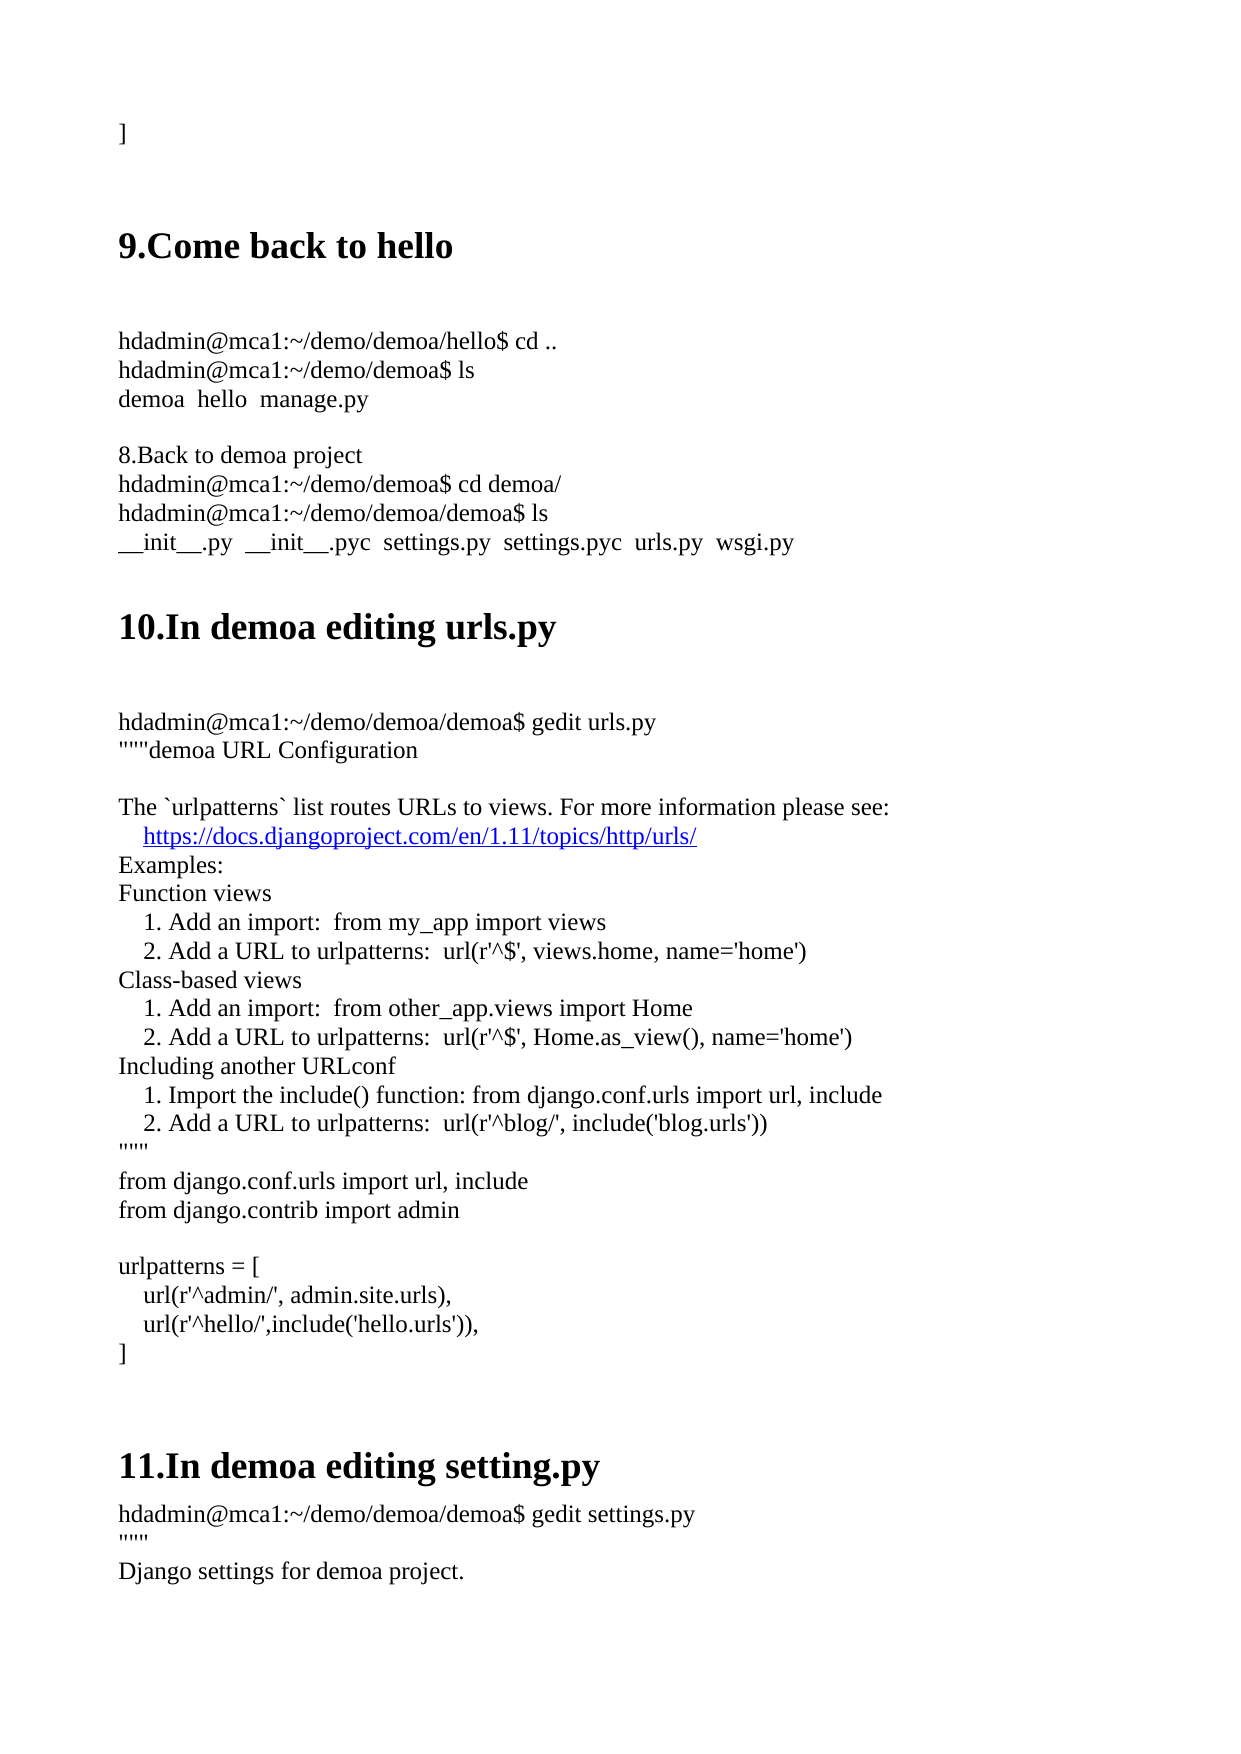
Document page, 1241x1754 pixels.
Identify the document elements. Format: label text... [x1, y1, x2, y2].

text 11.In demoa editing setting.py [118, 1443, 1122, 1486]
text urlpatterns = [ [118, 1251, 1122, 1280]
text Examples: [118, 850, 1122, 878]
text Including another URLconf [118, 1051, 1122, 1080]
text hdadmin@mca1:~/demo/demoa/demoa$ gedit urls.py [118, 707, 1122, 735]
text 2. Add a URL to urlpatterns: url(r'^$', Home.as_view(), name='home') [118, 1022, 1122, 1051]
text 1. Import the include() function: from django.conf.urls import url, include [118, 1080, 1122, 1108]
text url(r'^hello/',include('hello.urls')), [118, 1309, 1122, 1338]
text hdadmin@mca1:~/demo/demoa/demoa$ ls [118, 498, 1122, 527]
text 2. Add a URL to urlpatterns: url(r'^blog/', include('blog.urls')) [118, 1108, 1122, 1137]
text Class-based views [118, 965, 1122, 993]
text https://docs.djangoproject.com/en/1.11/topics/http/urls/ [118, 821, 1122, 850]
text hdadmin@mca1:~/demo/demoa/hello$ cd .. [118, 326, 1122, 355]
text 10.In demoa editing urls.py [118, 604, 1122, 647]
text """demoa URL Configuration [118, 735, 1122, 764]
text url(r'^admin/', admin.site.urls), [118, 1280, 1122, 1309]
text Django settings for demoa project. [118, 1556, 1122, 1585]
text hdadmin@mca1:~/demo/demoa$ cd demoa/ [118, 469, 1122, 498]
text hdadmin@mca1:~/demo/demoa/demoa$ gedit settings.py [118, 1499, 1122, 1528]
text Function views [118, 878, 1122, 907]
text hdadmin@mca1:~/demo/demoa$ ls [118, 355, 1122, 384]
text 2. Add a URL to urlpatterns: url(r'^$', views.home, name='home') [118, 936, 1122, 965]
text ] [118, 1338, 1122, 1366]
text demoa hello manage.py [118, 384, 1122, 412]
text from django.conf.urls import url, include [118, 1166, 1122, 1195]
text """ [118, 1137, 1122, 1166]
text ] [118, 118, 1122, 147]
text 1. Add an import: from my_app import views [118, 907, 1122, 936]
text 1. Add an import: from other_app.views import Home [118, 993, 1122, 1022]
text __init__.py __init__.pyc settings.py settings.pyc urls.py wsgi.py [118, 527, 1122, 555]
text 9.Come back to hello [118, 224, 1122, 267]
text from django.contrib import admin [118, 1195, 1122, 1223]
text The `urlpatterns` list routes URLs to views. For more information please see: [118, 792, 1122, 821]
text """ [118, 1528, 1122, 1556]
text 8.Back to demoa project [118, 440, 1122, 469]
